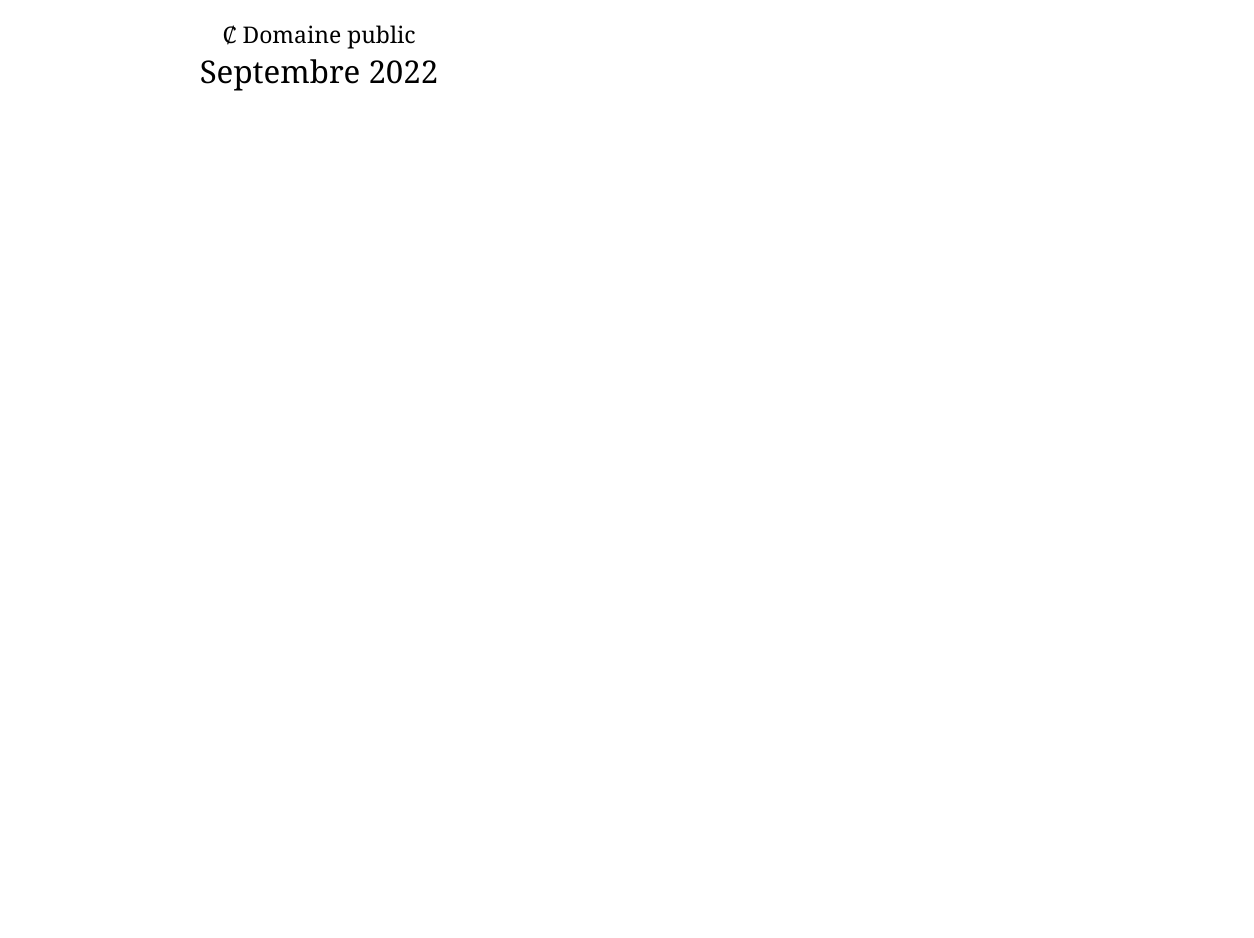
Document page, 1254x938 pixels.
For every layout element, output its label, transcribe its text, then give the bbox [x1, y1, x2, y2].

text Septembre 2022 [19, 50, 619, 93]
text Ȼ Domaine public [19, 19, 619, 50]
